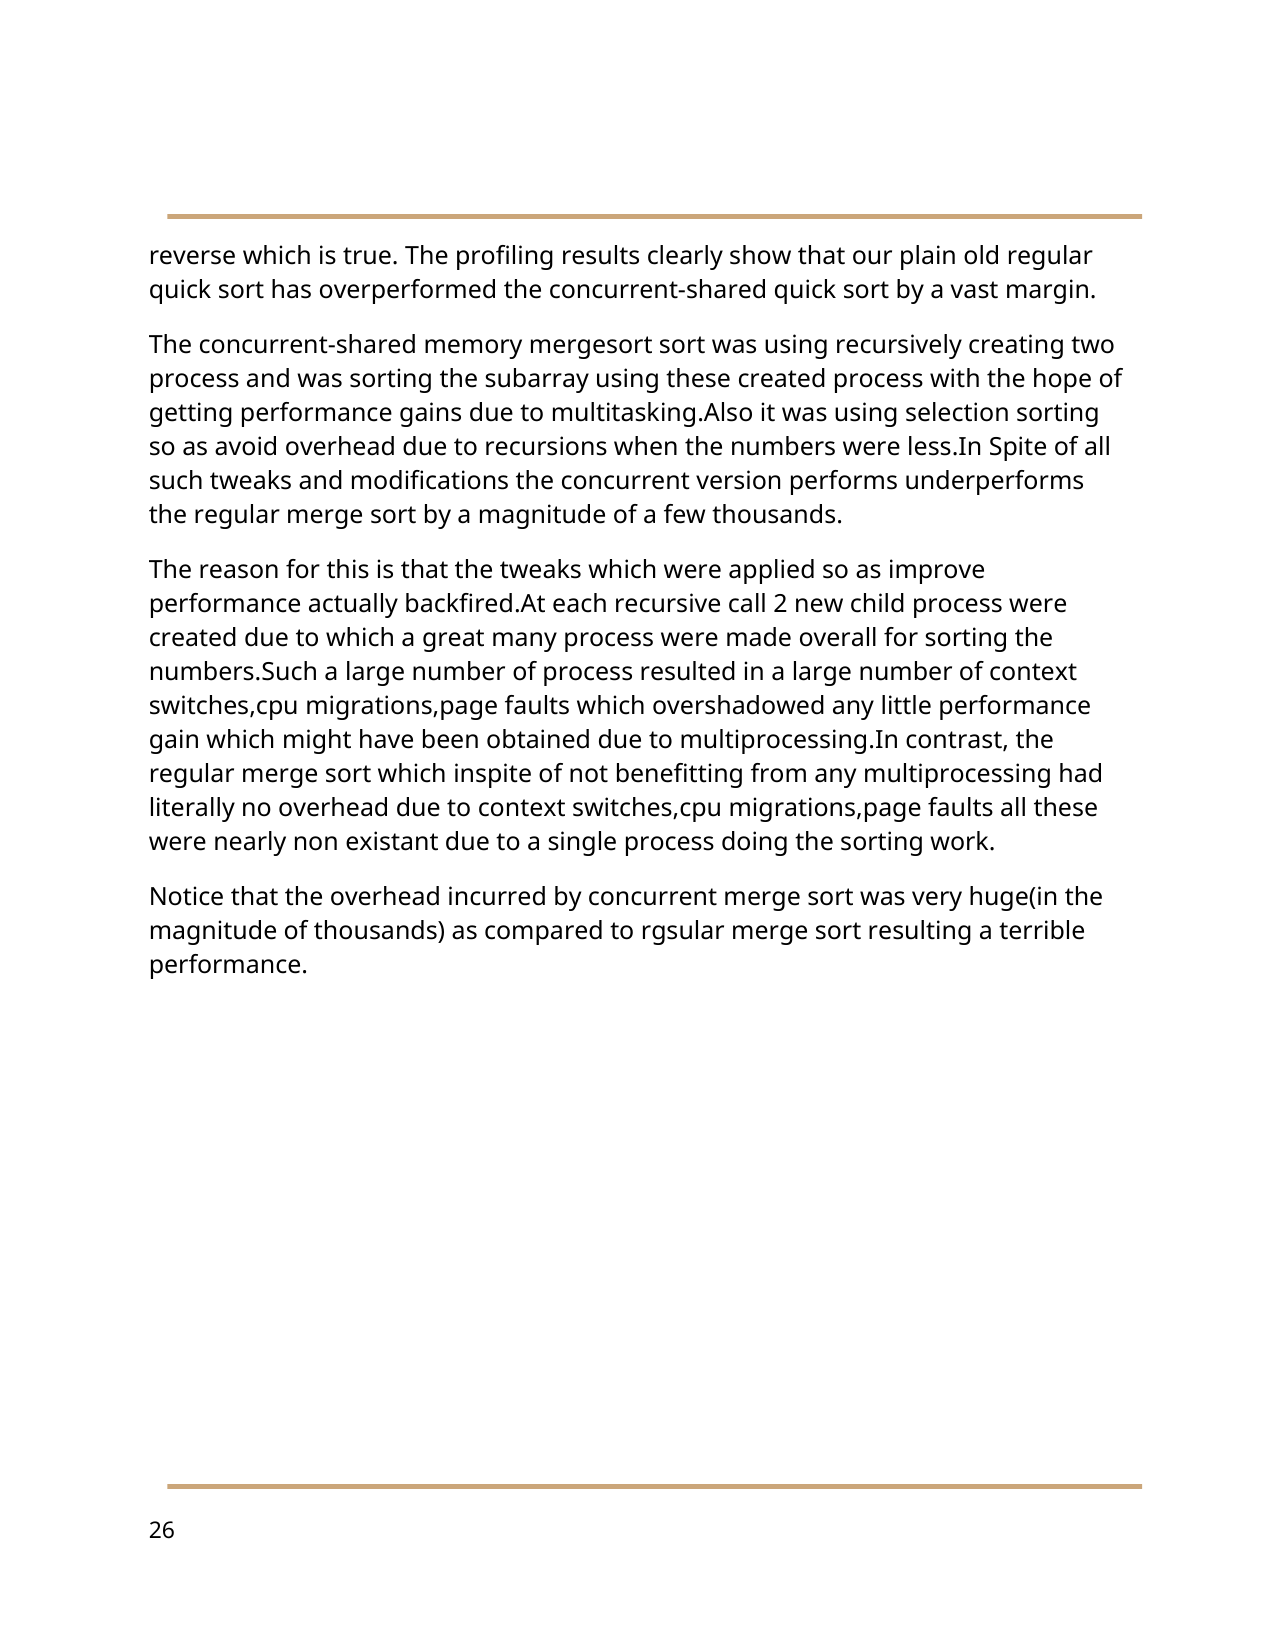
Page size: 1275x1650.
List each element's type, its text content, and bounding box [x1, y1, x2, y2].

text The concurrent-shared memory mergesort sort was using recursively creating two process and was sorting the subarray using these created process with the hope of getting performance gains due to multitasking.Also it was using selection sorting so as avoid overhead due to recursions when the numbers were less.In Spite of all such tweaks and modifications the concurrent version performs underperforms the regular merge sort by a magnitude of a few thousands. [148, 326, 1125, 531]
picture [167, 1484, 1143, 1489]
text reverse which is true. The profiling results clearly show that our plain old regular quick sort has overperformed the concurrent-shared quick sort by a vast margin. [148, 237, 1125, 306]
picture [167, 214, 1143, 219]
text The reason for this is that the tweaks which were applied so as improve performance actually backfired.At each recursive call 2 new child process were created due to which a great many process were made overall for sorting the numbers.Such a large number of process resulted in a large number of context switches,cpu migrations,page faults which overshadowed any little performance gain which might have been obtained due to multiprocessing.In contrast, the regular merge sort which inspite of not benefitting from any multiprocessing had literally no overhead due to context switches,cpu migrations,page faults all these were nearly non existant due to a single process doing the sorting work. [148, 552, 1125, 858]
text Notice that the overhead incurred by concurrent merge sort was very huge(in the magnitude of thousands) as compared to rgsular merge sort resulting a terrible performance. [148, 879, 1125, 981]
